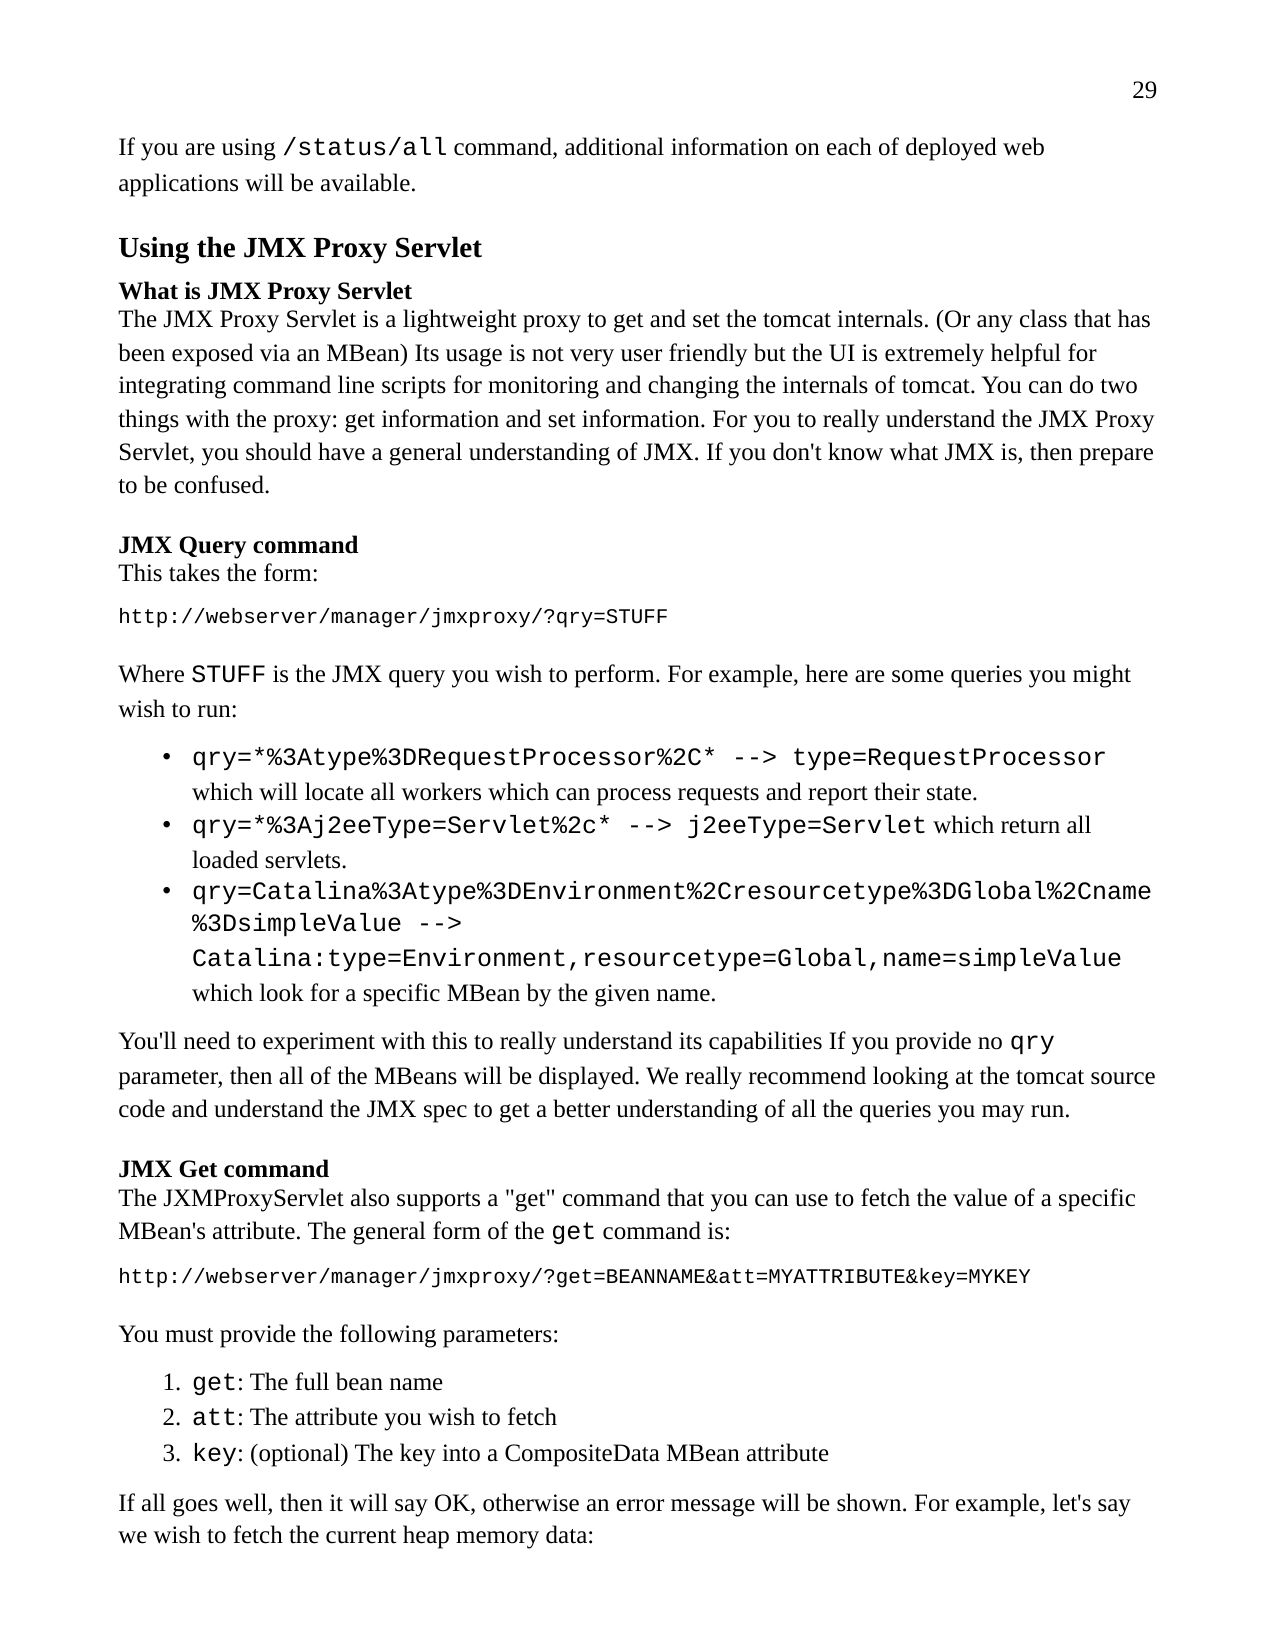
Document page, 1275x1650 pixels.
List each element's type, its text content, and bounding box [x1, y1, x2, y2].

list qry=*%3Atype%3DRequestProcessor%2C* --> type=RequestProcessor which will locate all workers which can process requests and report their state. [162, 742, 1157, 806]
text You'll need to experiment with this to really understand its capabilities If you provide no qry parameter, then all of the MBeans will be displayed. We really recommend looking at the tomcat source code and understand the JMX spec to get a better understanding of all the queries you may run. [118, 1026, 1157, 1123]
list qry=Catalina%3Atype%3DEnvironment%2Cresourcetype%3DGlobal%2Cname%3DsimpleValue --> Catalina:type=Environment,resourcetype=Global,name=simpleValue which look for a specific MBean by the given name. [162, 878, 1157, 1007]
text The JMX Proxy Servlet is a lightweight proxy to get and set the tomcat internals. (Or any class that has been exposed via an MBean) Its usage is not very user friendly but the UI is extremely helpful for integrating command line scripts for monitoring and changing the internals of tomcat. You can do two things with the proxy: get information and set information. For you to really understand the JMX Proxy Servlet, you should have a general understanding of JMX. If you don't know what JMX is, then prepare to be confused. [118, 304, 1157, 498]
text If you are using /status/all command, additional information on each of deployed web applications will be available. [118, 132, 1157, 196]
text http://webserver/manager/jmxproxy/?get=BEANNAME&att=MYATTRIBUTE&key=MYKEY [118, 1266, 1157, 1290]
text If all goes well, then it will say OK, otherwise an error message will be shown. For example, let's say we wish to fetch the current heap memory data: [118, 1488, 1157, 1549]
text Where STUFF is the JMX query you wish to perform. For example, here are some queries you might wish to run: [118, 659, 1157, 723]
subtitle Using the JMX Proxy Servlet [118, 230, 1157, 263]
list get: The full bean name [162, 1367, 1157, 1398]
text This takes the form: [118, 558, 1157, 587]
subtitle JMX Query command [118, 530, 1157, 558]
list att: The attribute you wish to fetch [162, 1402, 1157, 1433]
subtitle What is JMX Proxy Servlet [118, 276, 1157, 304]
text You must provide the following parameters: [118, 1319, 1157, 1348]
list key: (optional) The key into a CompositeData MBean attribute [162, 1438, 1157, 1468]
text http://webserver/manager/jmxproxy/?qry=STUFF [118, 606, 1157, 630]
list qry=*%3Aj2eeType=Servlet%2c* --> j2eeType=Servlet which return all loaded servlets. [162, 810, 1157, 874]
subtitle JMX Get command [118, 1154, 1157, 1183]
text The JXMProxyServlet also supports a "get" command that you can use to fetch the value of a specific MBean's attribute. The general form of the get command is: [118, 1183, 1157, 1247]
